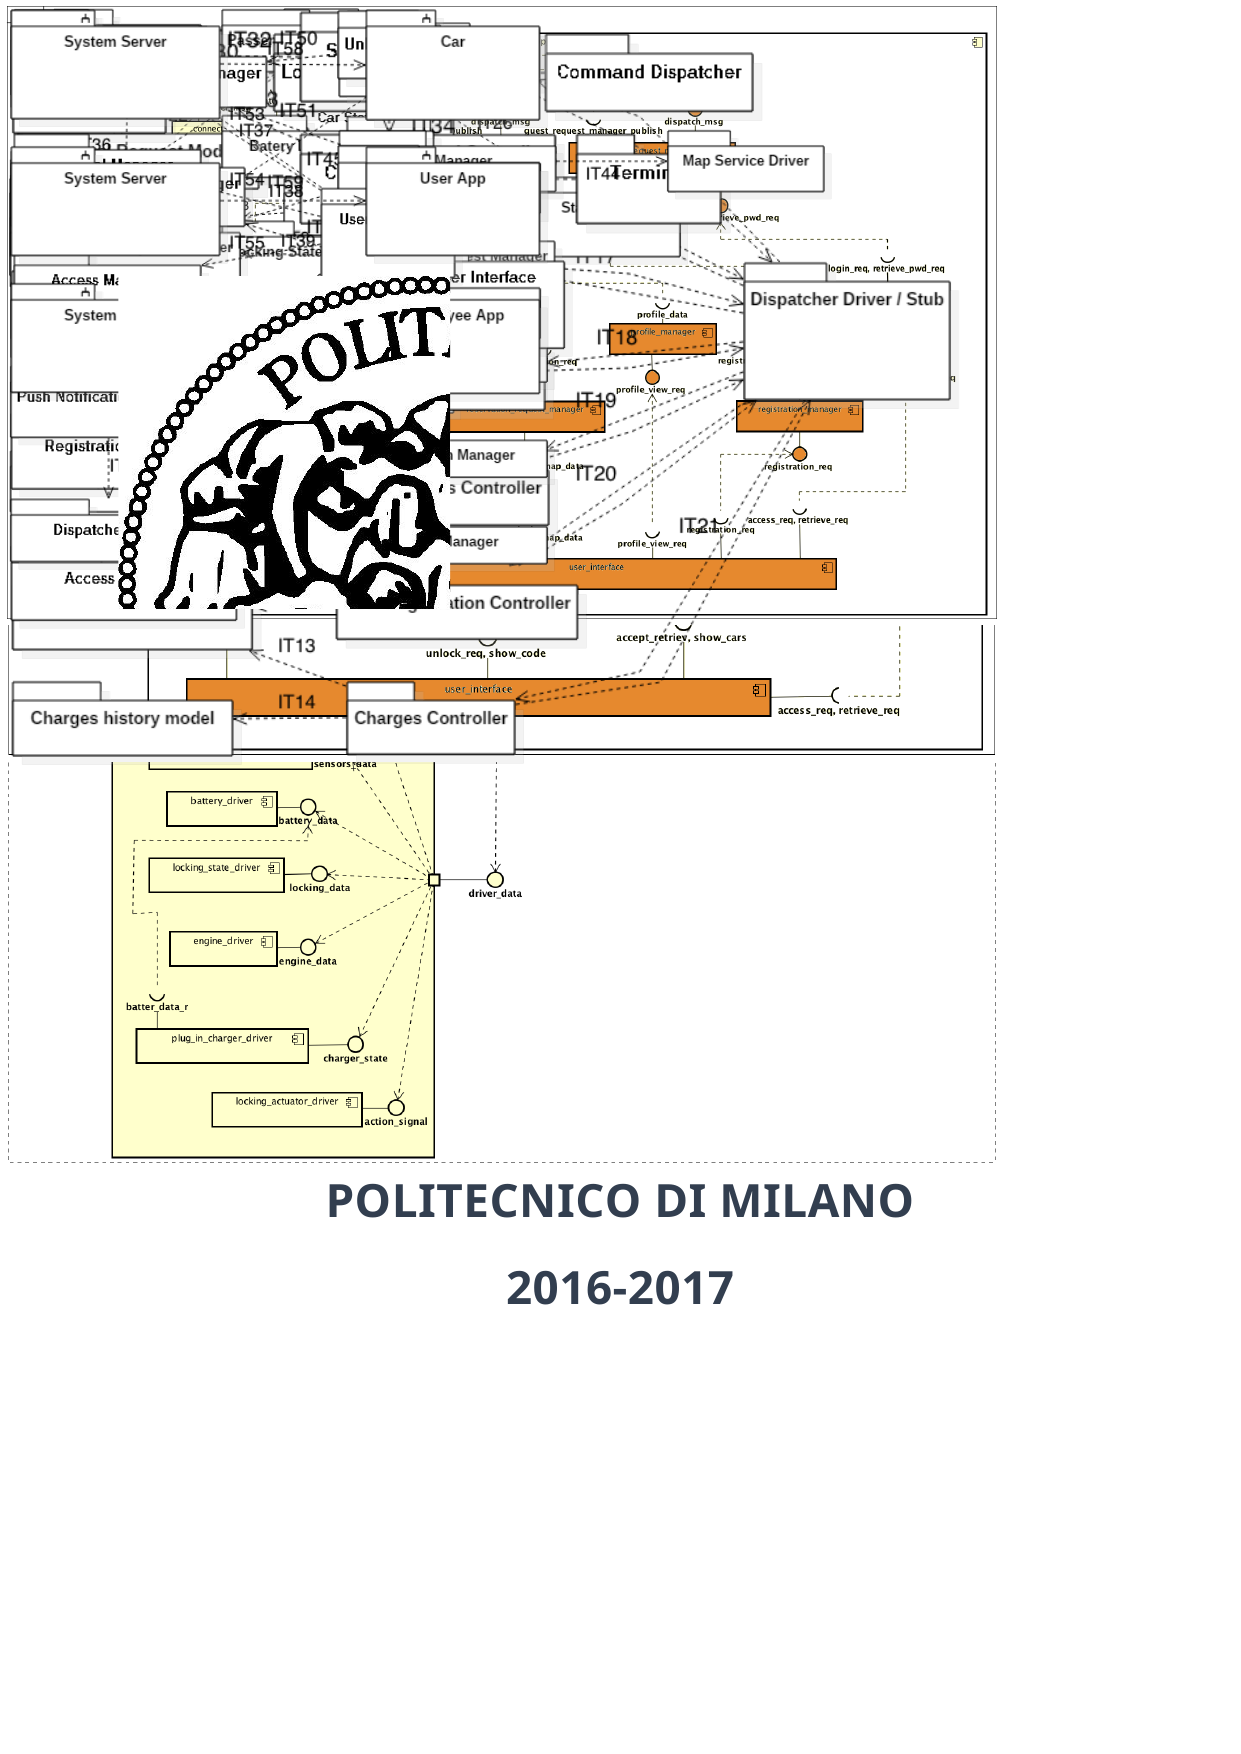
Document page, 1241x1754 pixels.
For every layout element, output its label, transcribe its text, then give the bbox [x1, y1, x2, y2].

title POLITECNICO DI MILANO [118, 837, 1122, 1231]
picture [0, 0, 1003, 1169]
title 2016-2017 [118, 1256, 1122, 1318]
